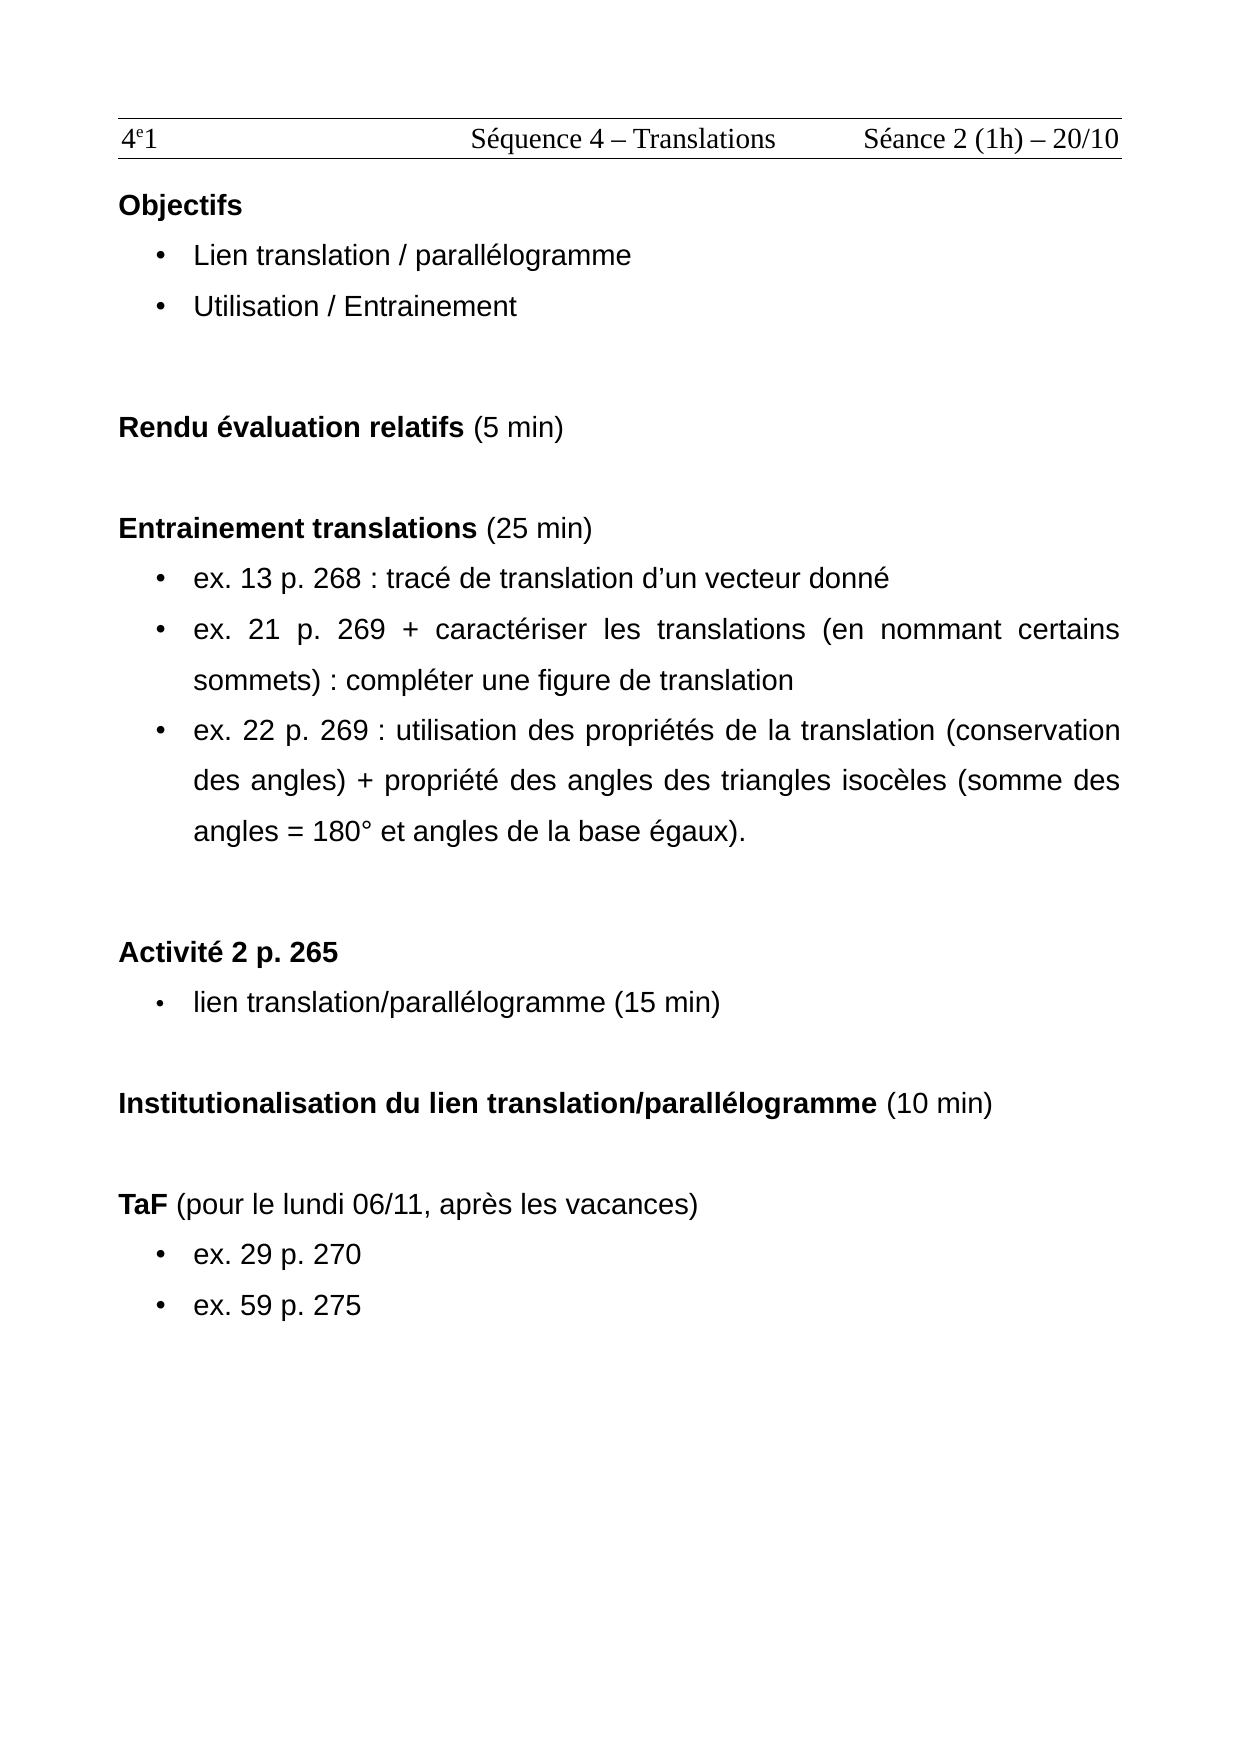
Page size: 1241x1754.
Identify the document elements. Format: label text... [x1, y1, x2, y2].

text Activité 2 p. 265 [118, 935, 1122, 969]
list ex. 59 p. 275 [156, 1288, 1122, 1321]
text Objectifs [118, 188, 1122, 221]
list lien translation/parallélogramme (15 min) [156, 985, 1122, 1019]
list ex. 13 p. 268 : tracé de translation d’un vecteur donné [156, 561, 1122, 595]
text Rendu évaluation relatifs (5 min) [118, 411, 1122, 444]
list Lien translation / parallélogramme [156, 238, 1122, 272]
list ex. 21 p. 269 + caractériser les translations (en nommant certains sommets) : compléter une figure de translation [156, 612, 1122, 696]
text Institutionalisation du lien translation/parallélogramme (10 min) [118, 1086, 1122, 1119]
list ex. 29 p. 270 [156, 1237, 1122, 1271]
text TaF (pour le lundi 06/11, après les vacances) [118, 1187, 1122, 1220]
text Entrainement translations (25 min) [118, 511, 1122, 545]
list Utilisation / Entrainement [156, 289, 1122, 323]
list ex. 22 p. 269 : utilisation des propriétés de la translation (conservation des angles) + propriété des angles des triangles isocèles (somme des angles = 180° et angles de la base égaux). [156, 713, 1122, 847]
